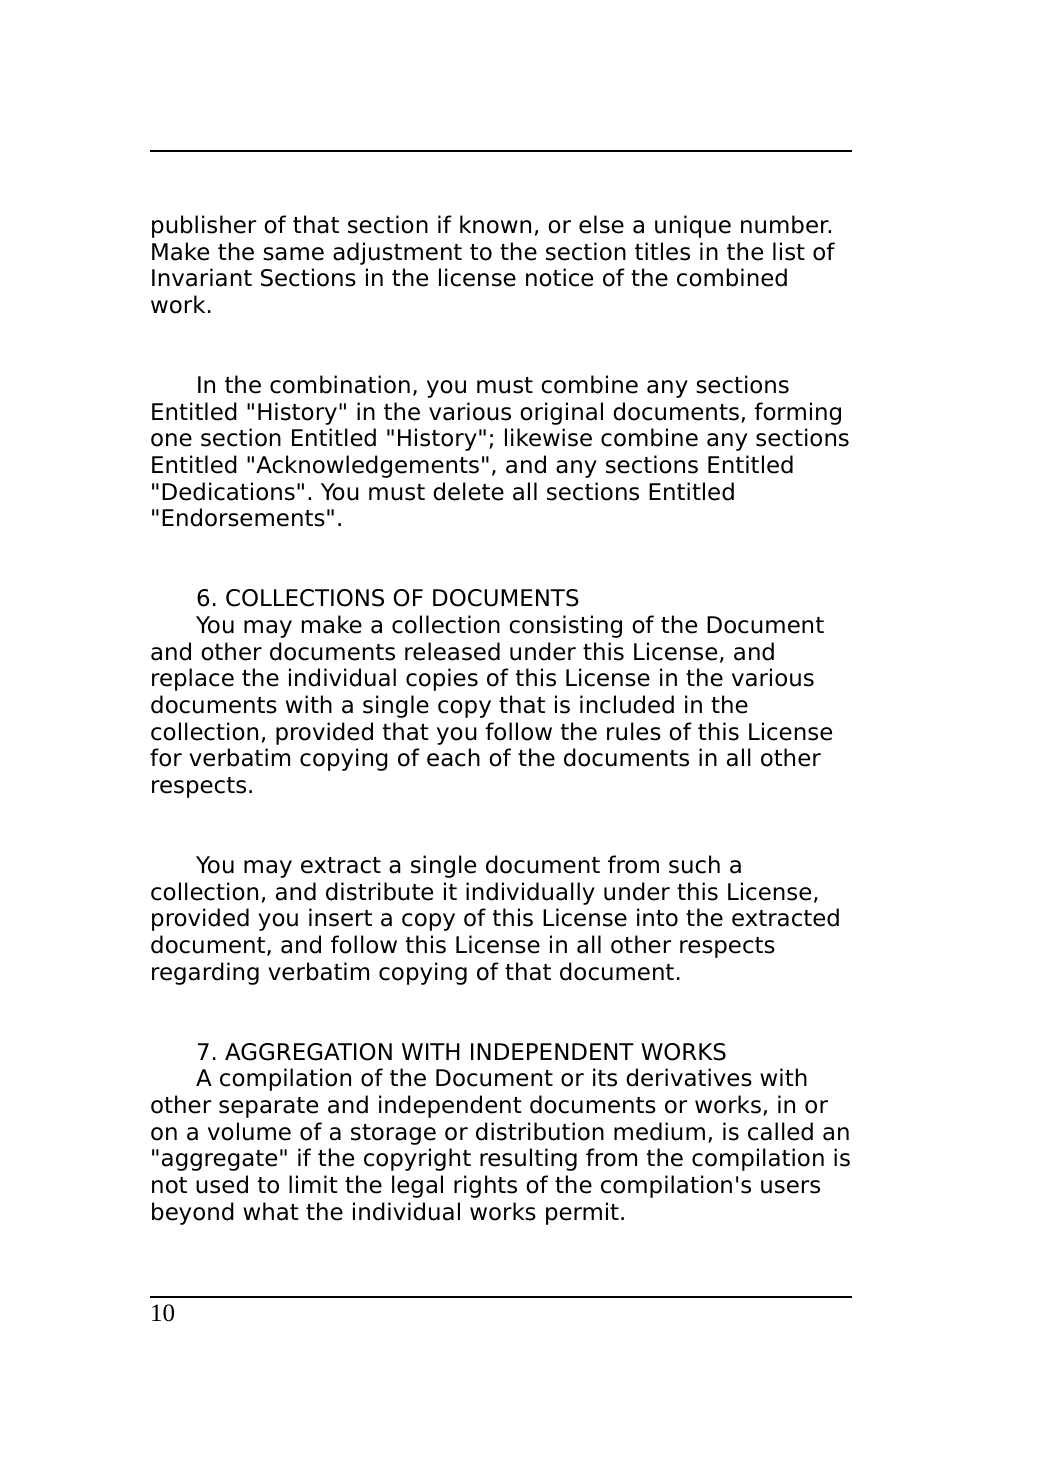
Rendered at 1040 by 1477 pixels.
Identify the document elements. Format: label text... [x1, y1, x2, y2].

text You may make a collection consisting of the Document and other documents released under this License, and replace the individual copies of this License in the various documents with a single copy that is included in the collection, provided that you follow the rules of this License for verbatim copying of each of the documents in all other respects. [150, 612, 852, 799]
text 7. AGGREGATION WITH INDEPENDENT WORKS [150, 1039, 852, 1065]
text You may extract a single document from such a collection, and distribute it individually under this License, provided you insert a copy of this License into the extracted document, and follow this License in all other respects regarding verbatim copying of that document. [150, 852, 852, 985]
text A compilation of the Document or its derivatives with other separate and independent documents or works, in or on a volume of a storage or distribution medium, is called an "aggregate" if the copyright resulting from the compilation is not used to limit the legal rights of the compilation's users beyond what the individual works permit. [150, 1065, 852, 1225]
text publisher of that section if known, or else a unique number. Make the same adjustment to the section titles in the list of Invariant Sections in the license notice of the combined work. [150, 212, 852, 319]
text In the combination, you must combine any sections Entitled "History" in the various original documents, forming one section Entitled "History"; likewise combine any sections Entitled "Acknowledgements", and any sections Entitled "Dedications". You must delete all sections Entitled "Endorsements". [150, 372, 852, 532]
text 6. COLLECTIONS OF DOCUMENTS [150, 585, 852, 612]
